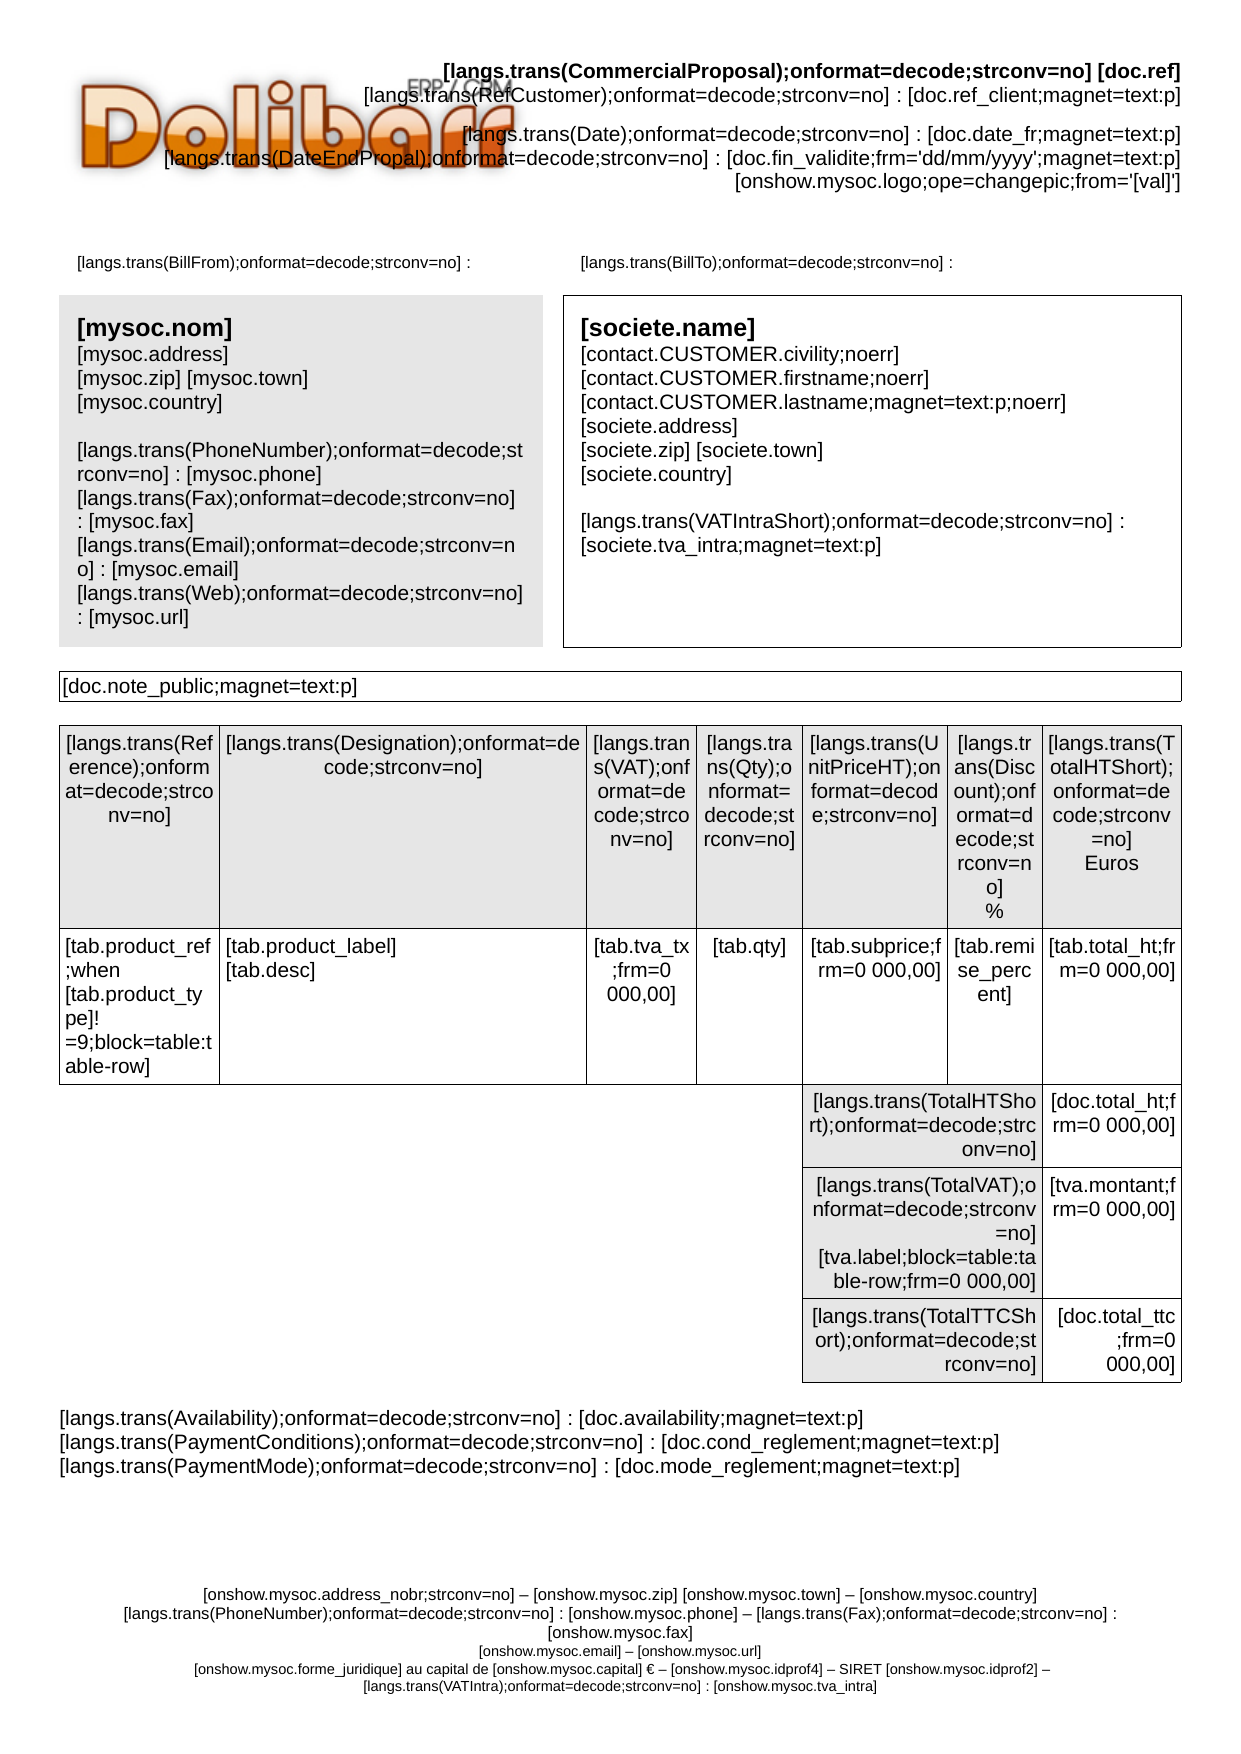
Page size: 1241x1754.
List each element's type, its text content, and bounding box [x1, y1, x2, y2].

table_cell [696, 1298, 802, 1382]
table_cell [mysoc.nom] [mysoc.address] [mysoc.zip] [mysoc.town] [mysoc.country] [langs.trans(PhoneNumber);onformat=decode;strconv=no] : [mysoc.phone] [langs.trans(Fax);onformat=decode;strconv=no] : [mysoc.fax] [langs.trans(Email);onformat=decode;strconv=no] : [mysoc.email] [langs.trans(Web);onformat=decode;strconv=no] : [mysoc.url] [59, 295, 543, 647]
table_cell [societe.name] [contact.CUSTOMER.civility;noerr] [contact.CUSTOMER.firstname;noerr] [contact.CUSTOMER.lastname;magnet=text:p;noerr] [societe.address] [societe.zip] [societe.town] [societe.country] [langs.trans(VATIntraShort);onformat=decode;strconv=no] : [societe.tva_intra;magnet=text:p] [564, 296, 1181, 647]
table_cell [59, 1085, 219, 1167]
table_header [langs.trans(Qty);onformat=decode;strconv=no] [697, 726, 802, 928]
table_cell [tab.qty] [697, 929, 802, 1083]
text [doc.note_public;magnet=text:p] [60, 672, 1181, 701]
table_header [543, 235, 563, 295]
table_header [langs.trans(UnitPriceHT);onformat=decode;strconv=no] [803, 726, 947, 928]
table_cell [59, 1298, 219, 1382]
table_cell [langs.trans(TotalTTCShort);onformat=decode;strconv=no] [803, 1299, 1042, 1382]
table_header [langs.trans(Discount);onformat=decode;strconv=no] % [948, 726, 1042, 928]
table_cell [586, 1298, 696, 1382]
table_cell [220, 1085, 586, 1167]
table_cell [tab.product_ref;when [tab.product_type]!=9;block=table:table-row] [60, 929, 219, 1083]
table_cell [586, 1167, 696, 1298]
text [langs.trans(PaymentMode);onformat=decode;strconv=no] : [doc.mode_reglement;magnet=text:p] [59, 1454, 1181, 1478]
table_cell [220, 1298, 586, 1382]
table_cell [tab.subprice;frm=0 000,00] [803, 929, 947, 1083]
table_cell [220, 1167, 586, 1298]
table_header [langs.trans(TotalHTShort);onformat=decode;strconv=no] Euros [1043, 726, 1181, 928]
table_cell [tva.montant;frm=0 000,00] [1043, 1168, 1181, 1298]
table_cell [586, 1085, 696, 1167]
table_cell [tab.total_ht;frm=0 000,00] [1043, 929, 1181, 1083]
table_header [langs.trans(Designation);onformat=decode;strconv=no] [220, 726, 586, 928]
picture [63, 62, 533, 188]
table_header [langs.trans(Reference);onformat=decode;strconv=no] [60, 726, 219, 928]
table_header [langs.trans(BillFrom);onformat=decode;strconv=no] : [59, 235, 543, 295]
table_cell [doc.total_ht;frm=0 000,00] [1043, 1085, 1181, 1167]
table_cell [59, 1167, 219, 1298]
table_header [langs.trans(VAT);onformat=decode;strconv=no] [587, 726, 696, 928]
table_cell [doc.total_ttc;frm=0 000,00] [1043, 1299, 1181, 1382]
table_cell [tab.product_label] [tab.desc] [220, 929, 586, 1083]
table_header [langs.trans(BillTo);onformat=decode;strconv=no] : [563, 235, 1181, 295]
table_cell [langs.trans(TotalVAT);onformat=decode;strconv=no] [tva.label;block=table:table-row;frm=0 000,00] [803, 1168, 1042, 1298]
table_cell [543, 295, 563, 647]
table_cell [696, 1085, 802, 1167]
text [langs.trans(PaymentConditions);onformat=decode;strconv=no] : [doc.cond_reglement;magnet=text:p] [59, 1430, 1181, 1454]
table_cell [langs.trans(TotalHTShort);onformat=decode;strconv=no] [803, 1085, 1042, 1167]
table_cell [tab.remise_percent] [948, 929, 1042, 1083]
text [langs.trans(Availability);onformat=decode;strconv=no] : [doc.availability;magnet=text:p] [59, 1406, 1181, 1430]
table_cell [tab.tva_tx;frm=0 000,00] [587, 929, 696, 1083]
table_cell [696, 1167, 802, 1298]
